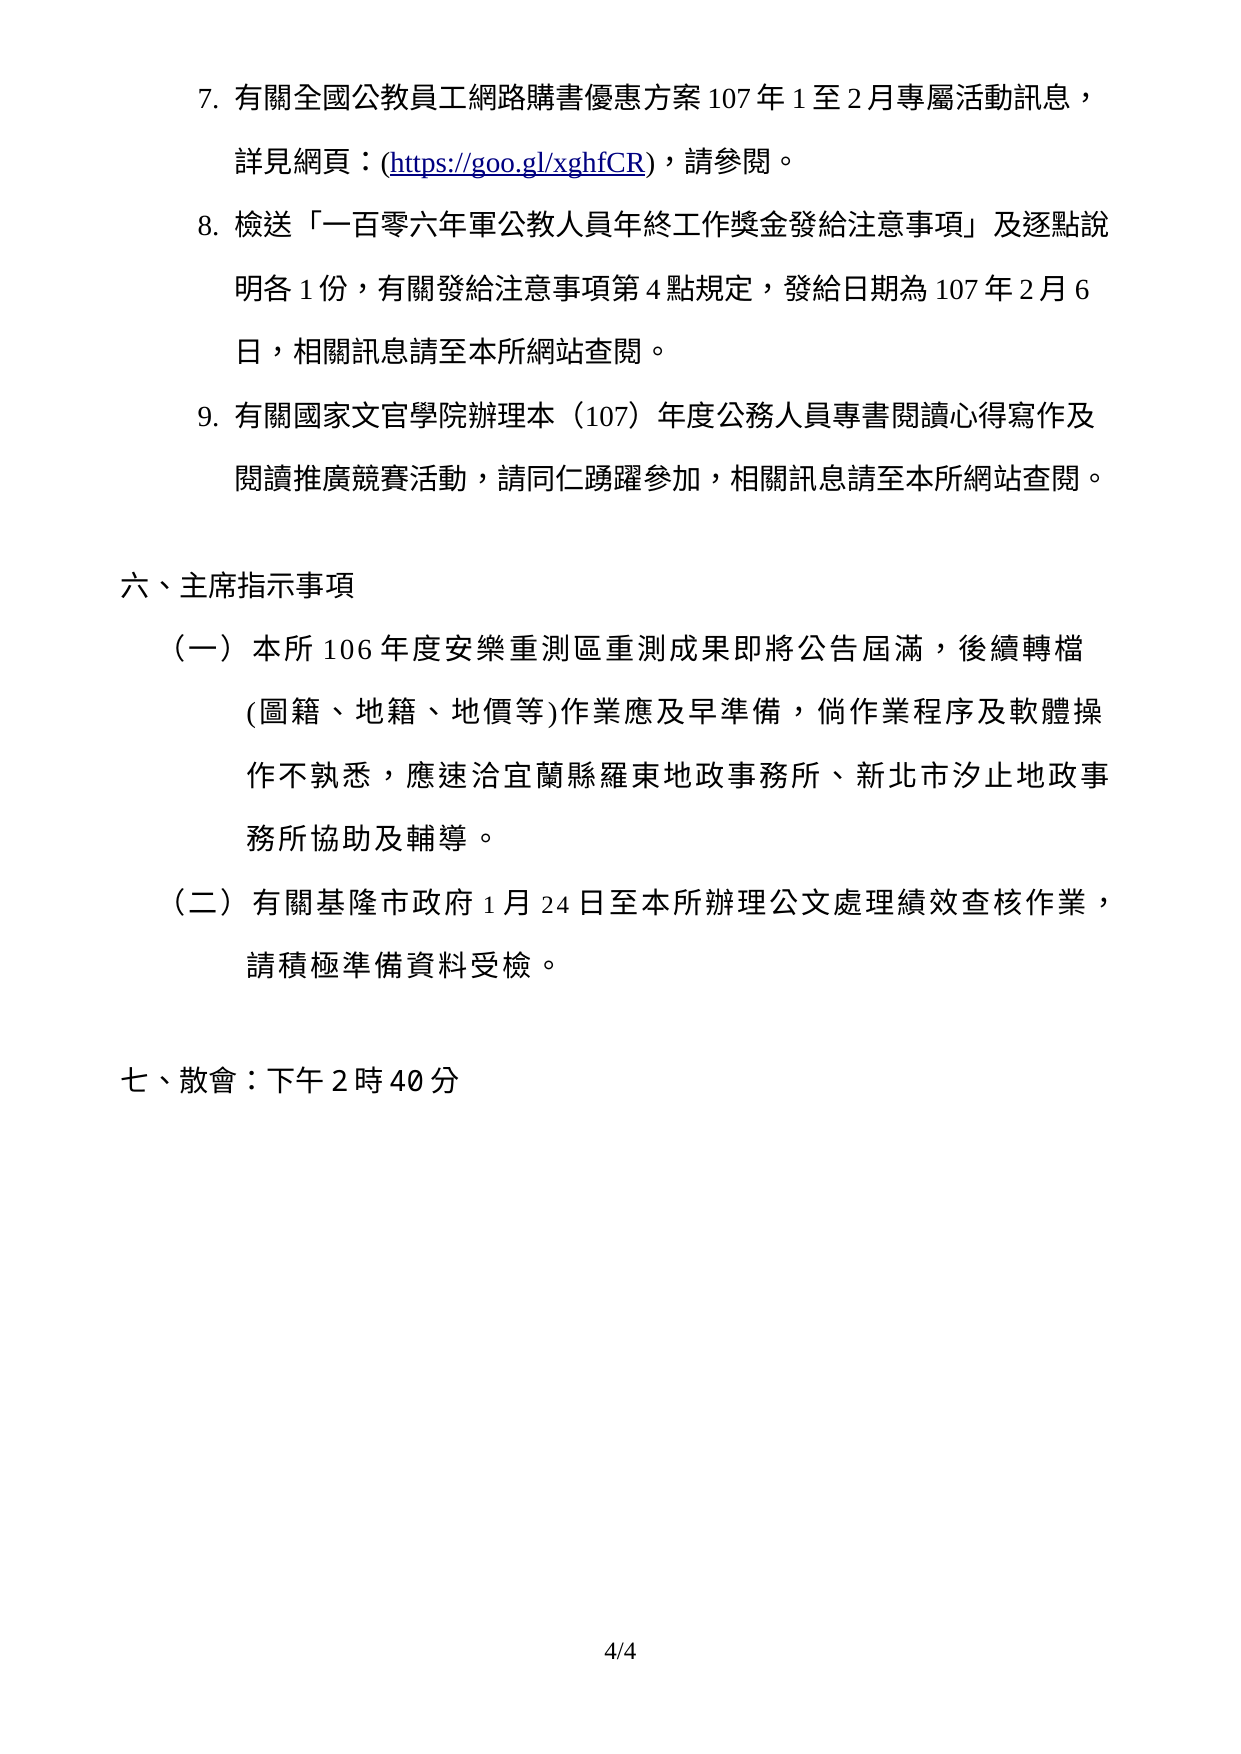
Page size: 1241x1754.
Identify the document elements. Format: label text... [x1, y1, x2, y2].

list 本所106年度安樂重測區重測成果即將公告屆滿，後續轉檔(圖籍、地籍、地價等)作業應及早準備，倘作業程序及軟體操作不孰悉，應速洽宜蘭縣羅東地政事務所、新北市汐止地政事務所協助及輔導。 [156, 626, 1122, 858]
list 有關基隆市政府1月24日至本所辦理公文處理績效查核作業，請積極準備資料受檢。 [156, 879, 1122, 985]
list 檢送「一百零六年軍公教人員年終工作獎金發給注意事項」及逐點說明各1份，有關發給注意事項第4點規定，發給日期為107年2月6日，相關訊息請至本所網站查閱。 [197, 202, 1122, 371]
list 主席指示事項 [119, 562, 1122, 604]
list 散會：下午2時40分 [119, 1057, 1122, 1100]
list 有關全國公教員工網路購書優惠方案107年1至2月專屬活動訊息，詳見網頁：(https://goo.gl/xghfCR)，請參閱。 [197, 75, 1122, 181]
list 有關國家文官學院辦理本（107）年度公務人員專書閱讀心得寫作及閱讀推廣競賽活動，請同仁踴躍參加，相關訊息請至本所網站查閱。 [197, 392, 1122, 498]
